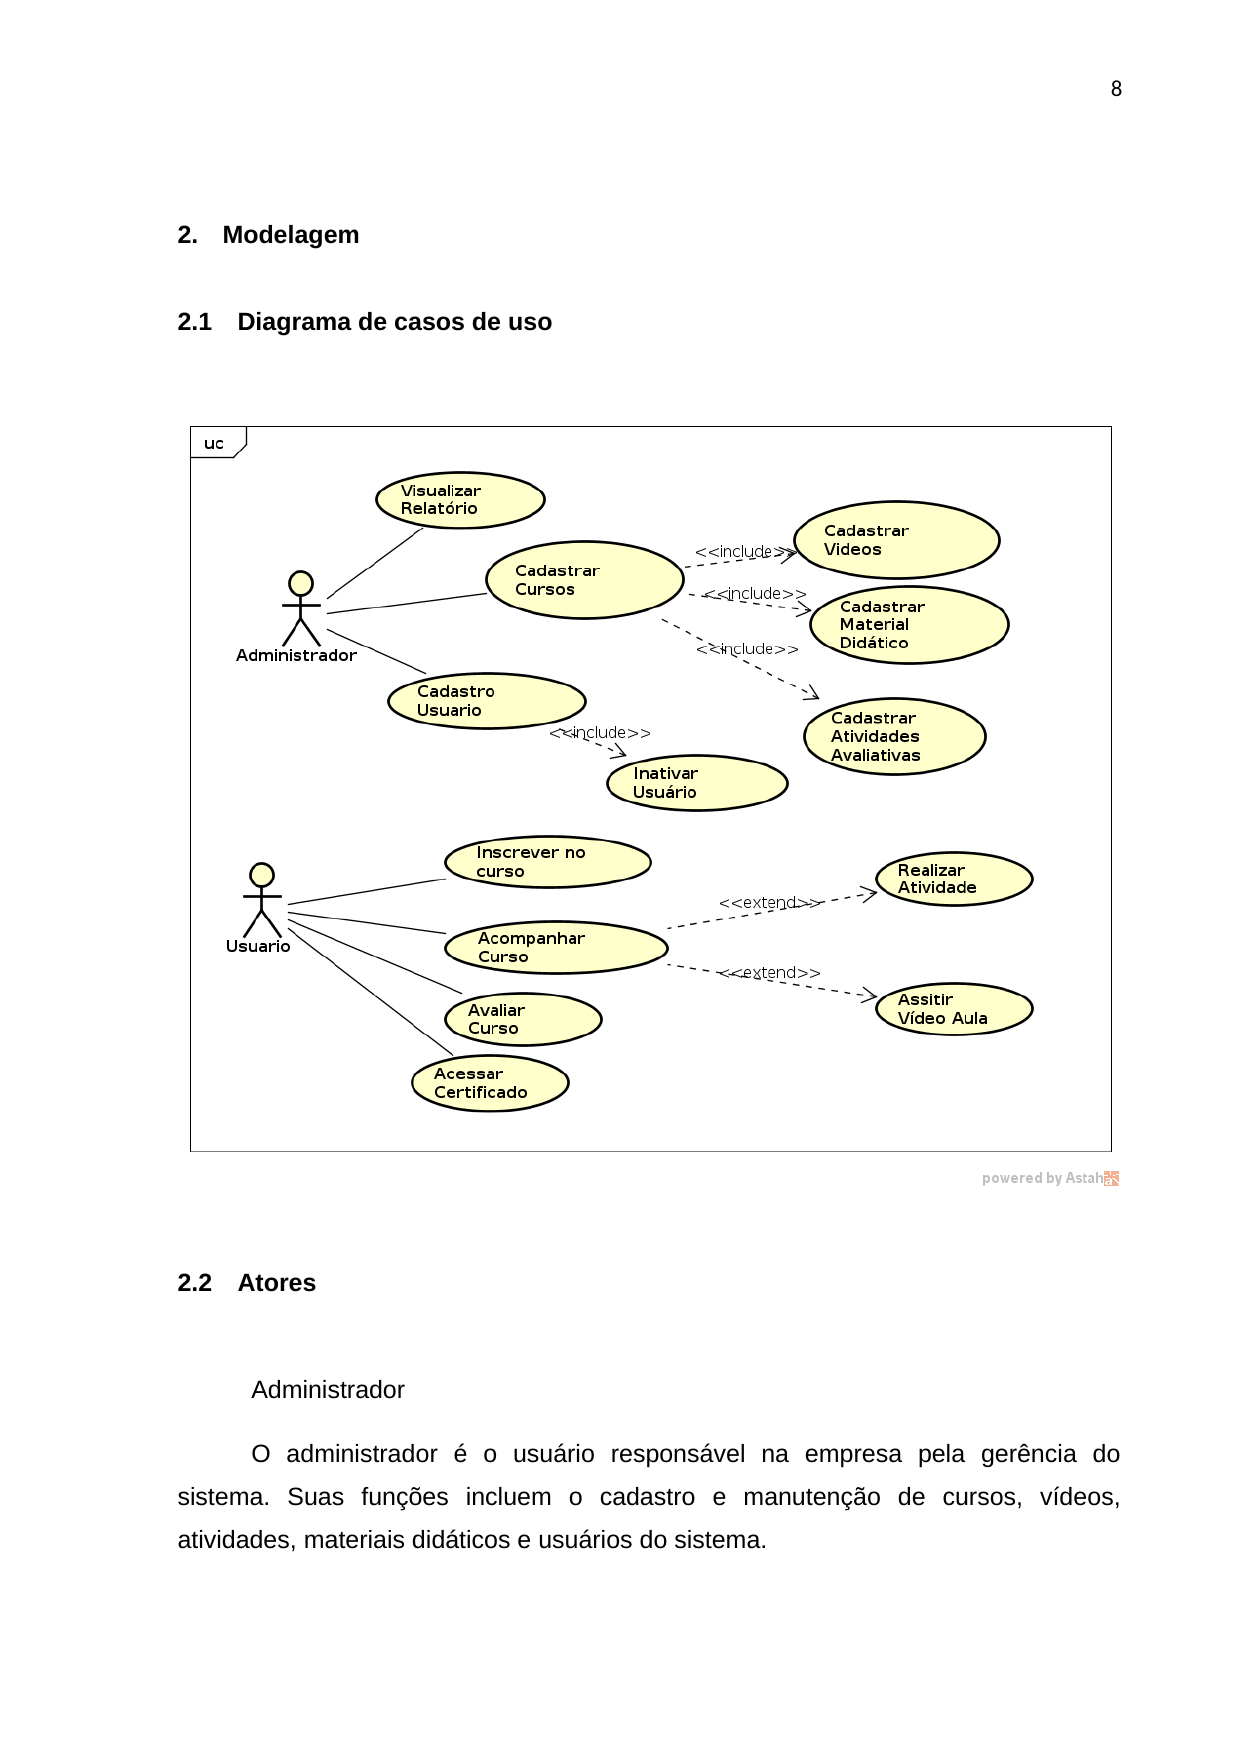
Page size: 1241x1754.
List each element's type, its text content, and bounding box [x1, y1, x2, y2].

subtitle Modelagem [177, 220, 1122, 249]
subtitle Diagrama de casos de uso [177, 307, 1122, 335]
text Administrador [177, 1375, 1122, 1404]
subtitle Atores [177, 1268, 1122, 1297]
picture [177, 413, 1123, 1190]
text O administrador é o usuário responsável na empresa pela gerência do sistema. Suas funções incluem o cadastro e manutenção de cursos, vídeos, atividades, materiais didáticos e usuários do sistema. [177, 1439, 1122, 1554]
